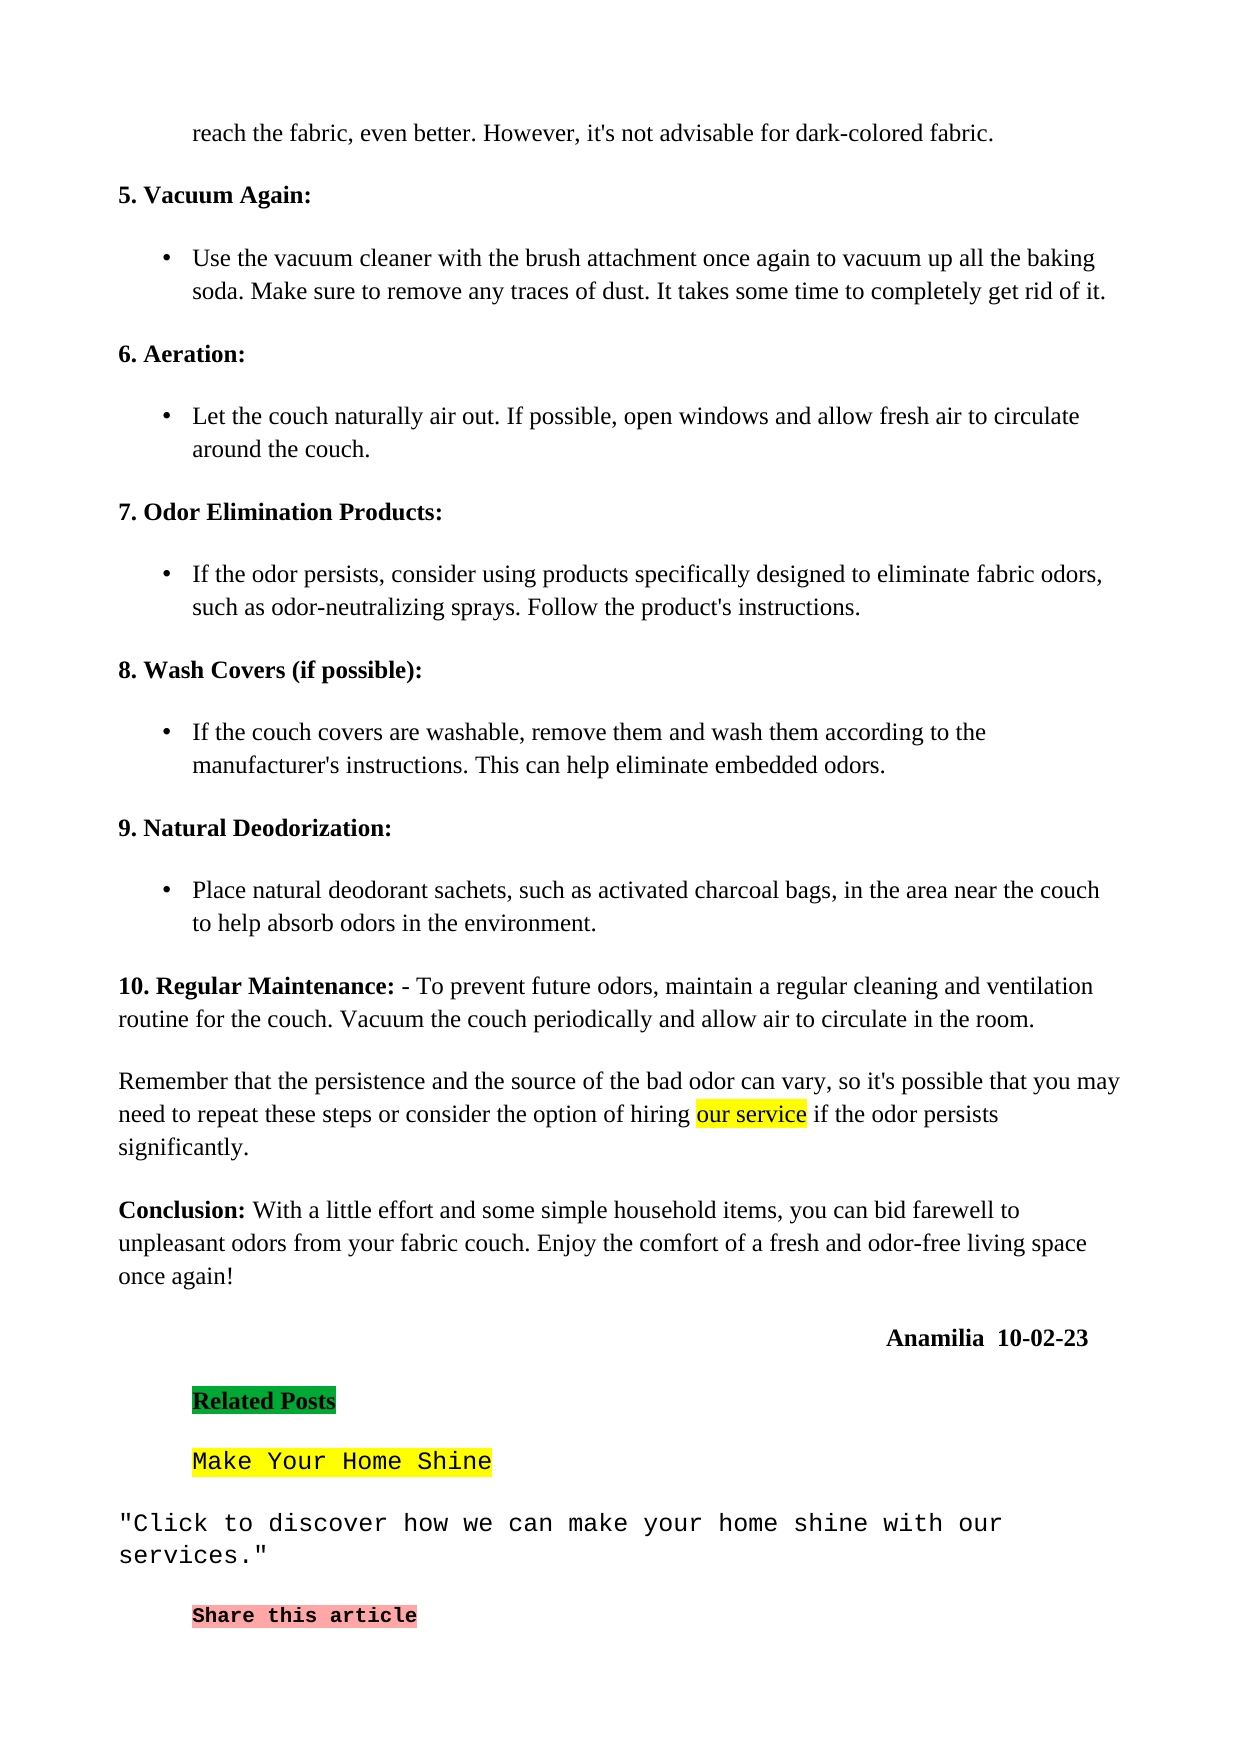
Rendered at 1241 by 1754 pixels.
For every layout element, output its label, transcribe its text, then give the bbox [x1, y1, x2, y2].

text 5. Vacuum Again: [118, 181, 1122, 209]
list Use the vacuum cleaner with the brush attachment once again to vacuum up all the baking soda. Make sure to remove any traces of dust. It takes some time to completely get rid of it. [162, 243, 1122, 305]
text 9. Natural Deodorization: [118, 813, 1122, 841]
list Make Your Home Shine [162, 1448, 1122, 1477]
list Related Posts [162, 1386, 1122, 1414]
list Place natural deodorant sachets, such as activated charcoal bags, in the area near the couch to help absorb odors in the environment. [162, 875, 1122, 937]
text 7. Odor Elimination Products: [118, 497, 1122, 525]
text "Click to discover how we can make your home shine with our services." [118, 1510, 1122, 1571]
text 8. Wash Covers (if possible): [118, 655, 1122, 683]
text Conclusion: With a little effort and some simple household items, you can bid farewell to unpleasant odors from your fabric couch. Enjoy the comfort of a fresh and odor-free living space once again! [118, 1195, 1122, 1289]
list If the odor persists, consider using products specifically designed to eliminate fabric odors, such as odor-neutralizing sprays. Follow the product's instructions. [162, 559, 1122, 621]
list Let the couch naturally air out. If possible, open windows and allow fresh air to circulate around the couch. [162, 401, 1122, 463]
text 6. Aeration: [118, 339, 1122, 367]
list reach the fabric, even better. However, it's not advisable for dark-colored fabric. [162, 118, 1122, 147]
text Remember that the persistence and the source of the bad odor can vary, so it's possible that you may need to repeat these steps or consider the option of hiring our service if the odor persists significantly. [118, 1066, 1122, 1161]
list Share this article [162, 1605, 1122, 1628]
text 10. Regular Maintenance: - To prevent future odors, maintain a regular cleaning and ventilation routine for the couch. Vacuum the couch periodically and allow air to circulate in the room. [118, 971, 1122, 1032]
list Anamilia 10-02-23 [162, 1323, 1122, 1352]
list If the couch covers are washable, remove them and wash them according to the manufacturer's instructions. This can help eliminate embedded odors. [162, 717, 1122, 779]
